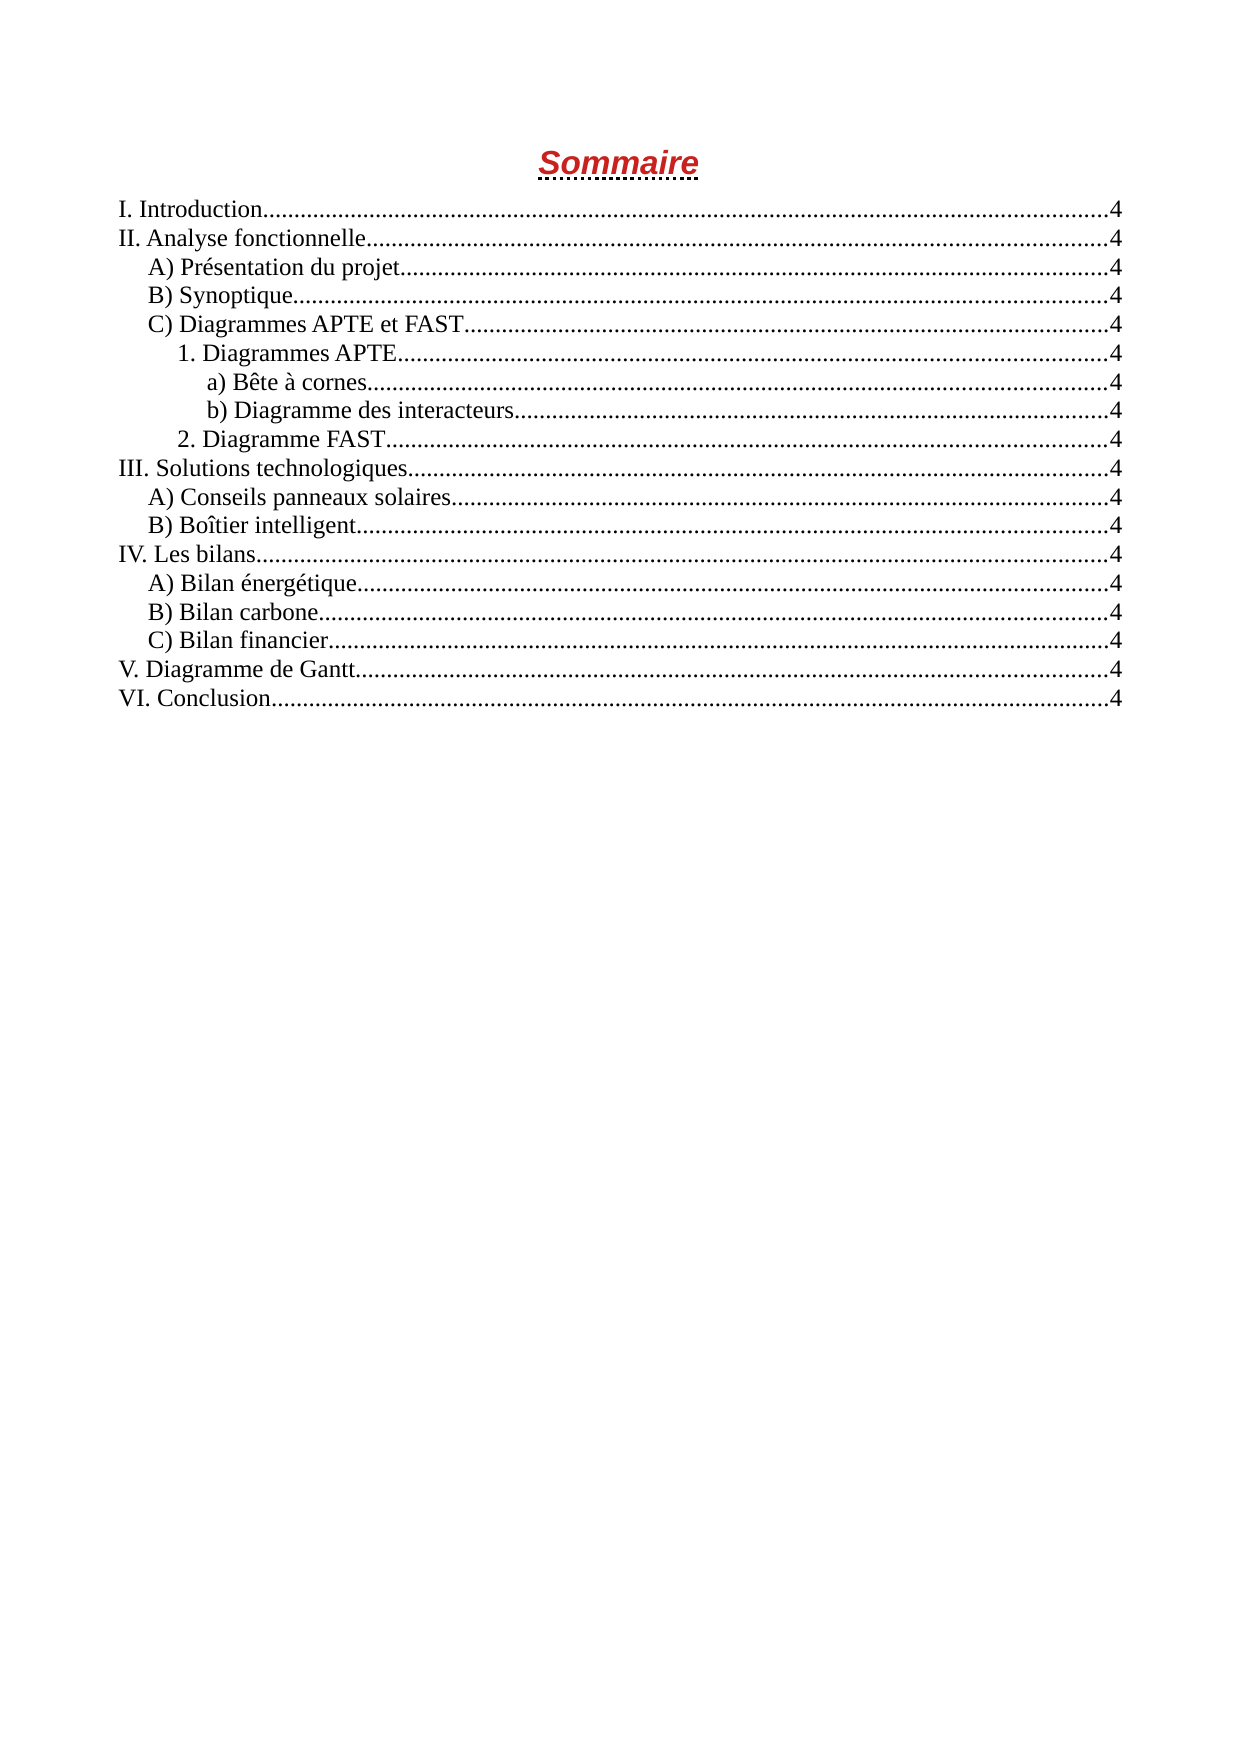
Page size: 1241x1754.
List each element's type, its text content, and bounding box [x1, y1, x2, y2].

text V. Diagramme de Gantt 4 [118, 654, 1122, 683]
text III. Solutions technologiques 4 [118, 453, 1122, 482]
text A) Présentation du projet 4 [148, 252, 1122, 280]
text I. Introduction 4 [118, 194, 1122, 223]
subtitle Sommaire [118, 143, 1122, 182]
text 2. Diagramme FAST 4 [177, 424, 1122, 453]
text a) Bête à cornes 4 [207, 367, 1122, 395]
text C) Bilan financier 4 [148, 625, 1122, 654]
text A) Bilan énergétique 4 [148, 568, 1122, 597]
text B) Boîtier intelligent 4 [148, 510, 1122, 539]
text II. Analyse fonctionnelle 4 [118, 223, 1122, 252]
text B) Bilan carbone 4 [148, 597, 1122, 625]
text A) Conseils panneaux solaires 4 [148, 482, 1122, 510]
text 1. Diagrammes APTE 4 [177, 338, 1122, 367]
text B) Synoptique 4 [148, 280, 1122, 309]
text VI. Conclusion 4 [118, 683, 1122, 712]
text b) Diagramme des interacteurs 4 [207, 395, 1122, 424]
text IV. Les bilans 4 [118, 539, 1122, 568]
text C) Diagrammes APTE et FAST 4 [148, 309, 1122, 338]
